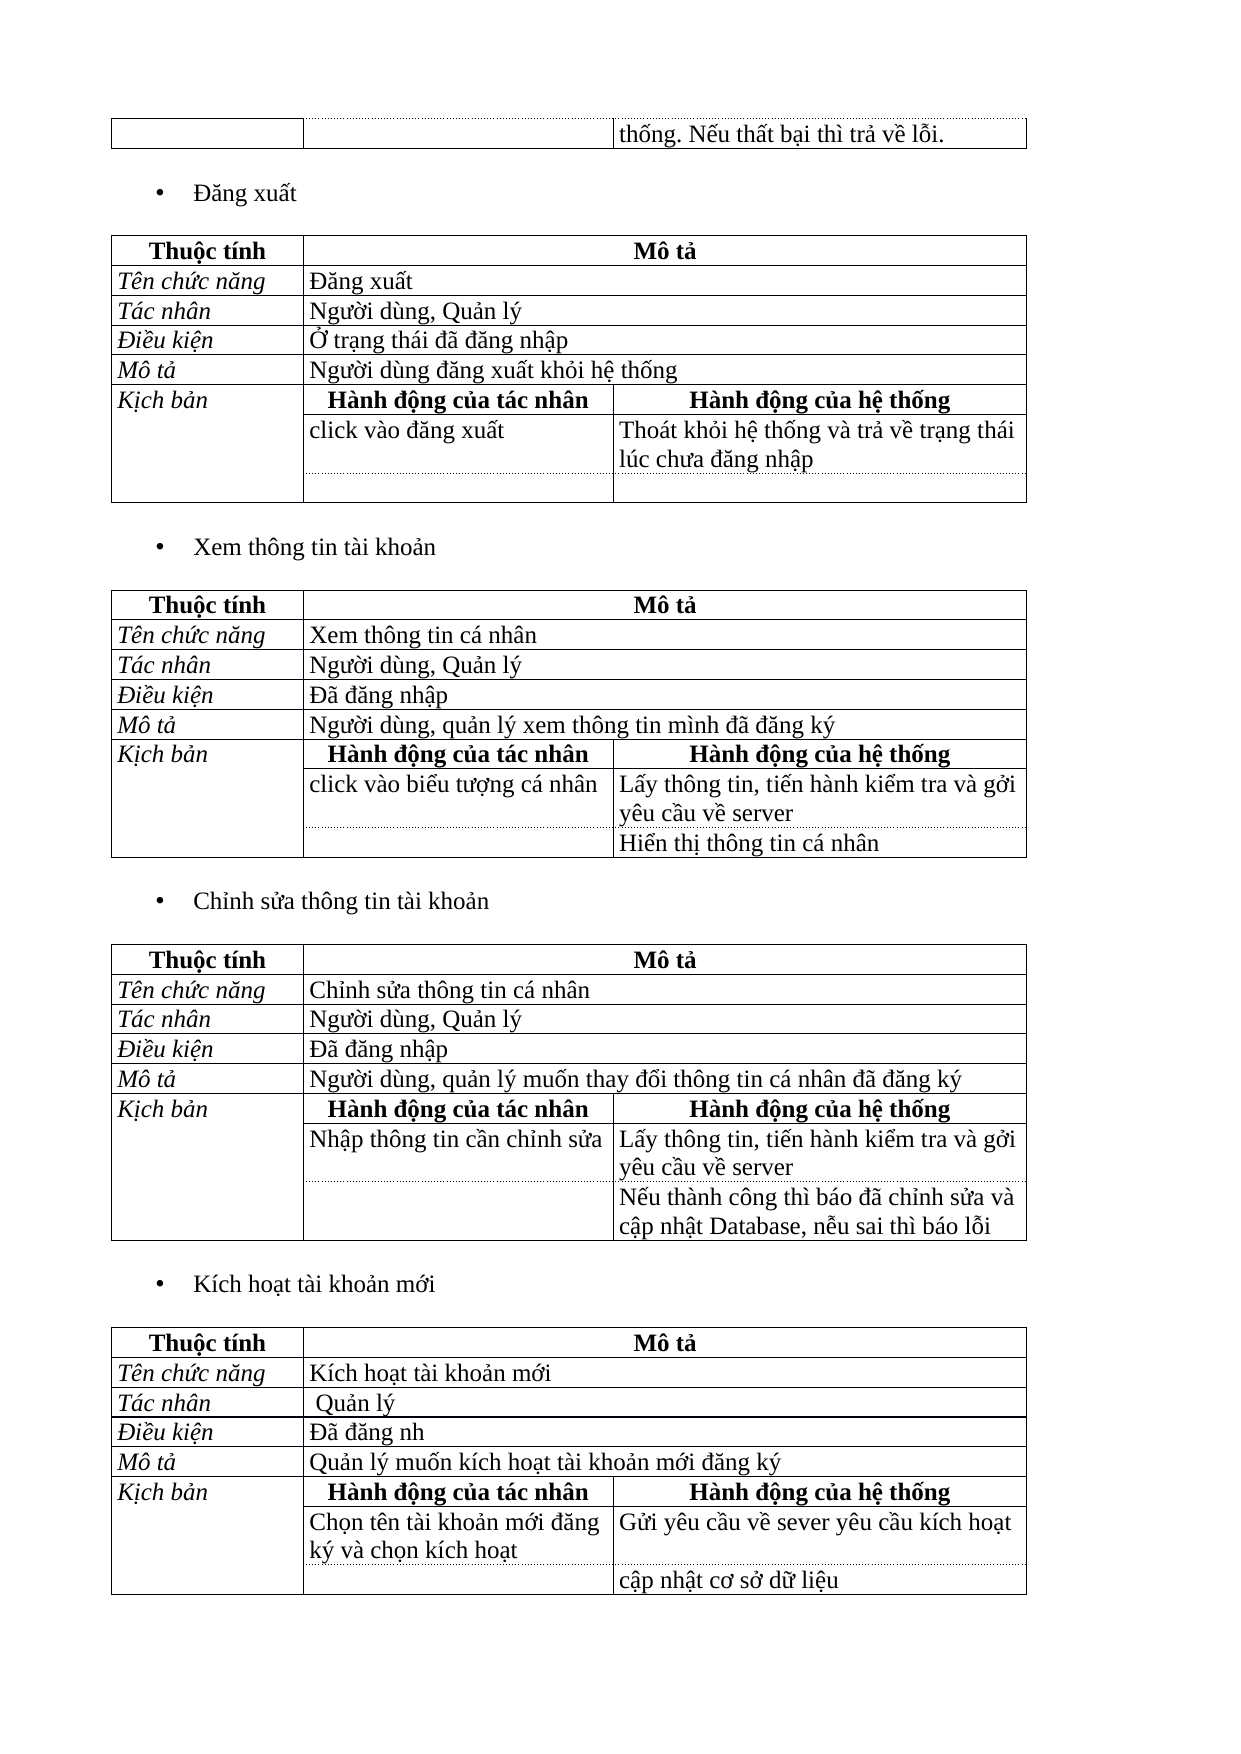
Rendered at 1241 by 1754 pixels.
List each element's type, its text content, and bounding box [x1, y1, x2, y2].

table_cell Người dùng, Quản lý [304, 1005, 1026, 1033]
table_cell Hành động của tác nhân [304, 385, 613, 414]
list Chỉnh sửa thông tin tài khoản [156, 886, 1122, 915]
table_cell [304, 473, 613, 502]
table_cell Kịch bản [112, 740, 303, 857]
table_cell Tên chức năng [112, 1358, 303, 1387]
table_cell Mô tả [112, 355, 303, 384]
table_cell Người dùng đăng xuất khỏi hệ thống [304, 355, 1026, 384]
list Kích hoạt tài khoản mới [156, 1269, 1122, 1298]
table_cell Chỉnh sửa thông tin cá nhân [304, 975, 1026, 1003]
table_header Mô tả [304, 591, 1026, 619]
table_header Thuộc tính [112, 1328, 303, 1357]
table_cell Nhập thông tin cần chỉnh sửa [304, 1124, 613, 1181]
table_cell Hành động của hệ thống [614, 1094, 1026, 1123]
table_cell Tác nhân [112, 1388, 303, 1416]
list Đăng xuất [156, 178, 1122, 206]
table_header Thuộc tính [112, 591, 303, 619]
list Xem thông tin tài khoản [156, 532, 1122, 561]
table_cell Người dùng, Quản lý [304, 650, 1026, 679]
table_cell Kịch bản [112, 1094, 303, 1240]
table_cell Lấy thông tin, tiến hành kiểm tra và gởi yêu cầu về server [614, 1124, 1026, 1181]
table_header Thuộc tính [112, 236, 303, 265]
table_cell Thoát khỏi hệ thống và trả về trạng thái lúc chưa đăng nhập [614, 415, 1026, 472]
table_cell Đã đăng nh [304, 1418, 1026, 1446]
table_cell cập nhật cơ sở dữ liệu [614, 1564, 1026, 1594]
table_cell click vào đăng xuất [304, 415, 613, 472]
table_cell Quản lý muốn kích hoạt tài khoản mới đăng ký [304, 1447, 1026, 1476]
table_cell [304, 1564, 613, 1594]
table_cell Mô tả [112, 1064, 303, 1093]
table_cell Hành động của tác nhân [304, 1094, 613, 1123]
table_cell Đã đăng nhập [304, 1034, 1026, 1063]
table_cell [304, 827, 613, 857]
table_cell Người dùng, quản lý muốn thay đổi thông tin cá nhân đã đăng ký [304, 1064, 1026, 1093]
table_cell thống. Nếu thất bại thì trả về lỗi. [614, 118, 1026, 148]
table_cell Đã đăng nhập [304, 680, 1026, 709]
table_cell Điều kiện [112, 1034, 303, 1063]
table_header Thuộc tính [112, 945, 303, 974]
table_cell Hành động của hệ thống [614, 740, 1026, 768]
table_cell Xem thông tin cá nhân [304, 620, 1026, 649]
table_cell Mô tả [112, 1447, 303, 1476]
table_cell Mô tả [112, 710, 303, 738]
table_cell Tác nhân [112, 1005, 303, 1033]
table_cell Lấy thông tin, tiến hành kiểm tra và gởi yêu cầu về server [614, 769, 1026, 827]
table_header Mô tả [304, 236, 1026, 265]
table_cell Tên chức năng [112, 266, 303, 295]
table_cell Tên chức năng [112, 975, 303, 1003]
table_cell Tên chức năng [112, 620, 303, 649]
table_cell Chọn tên tài khoản mới đăng ký và chọn kích hoạt [304, 1507, 613, 1564]
table_cell Người dùng, quản lý xem thông tin mình đã đăng ký [304, 710, 1026, 738]
table_cell Người dùng, Quản lý [304, 296, 1026, 324]
table_cell Gửi yêu cầu về sever yêu cầu kích hoạt [614, 1507, 1026, 1564]
table_cell Ở trạng thái đã đăng nhập [304, 326, 1026, 354]
table_cell Điều kiện [112, 680, 303, 709]
table_cell Hành động của tác nhân [304, 1477, 613, 1506]
table_header Mô tả [304, 945, 1026, 974]
table_cell Nếu thành công thì báo đã chỉnh sửa và cập nhật Database, nễu sai thì báo lỗi [614, 1181, 1026, 1240]
table_cell Kịch bản [112, 385, 303, 502]
table_cell Hành động của tác nhân [304, 740, 613, 768]
table_cell Điều kiện [112, 326, 303, 354]
table_cell Hành động của hệ thống [614, 385, 1026, 414]
table_header Mô tả [304, 1328, 1026, 1357]
table_cell Tác nhân [112, 296, 303, 324]
table_cell Tác nhân [112, 650, 303, 679]
table_cell [112, 119, 303, 148]
table_cell click vào biểu tượng cá nhân [304, 769, 613, 827]
table_cell Đăng xuất [304, 266, 1026, 295]
table_cell [614, 473, 1026, 502]
table_cell [304, 118, 613, 148]
table_cell Kịch bản [112, 1477, 303, 1594]
table_cell [304, 1181, 613, 1240]
table_cell Quản lý [304, 1388, 1026, 1416]
table_cell Hành động của hệ thống [614, 1477, 1026, 1506]
table_cell Hiển thị thông tin cá nhân [614, 827, 1026, 857]
table_cell Kích hoạt tài khoản mới [304, 1358, 1026, 1387]
table_cell Điều kiện [112, 1418, 303, 1446]
